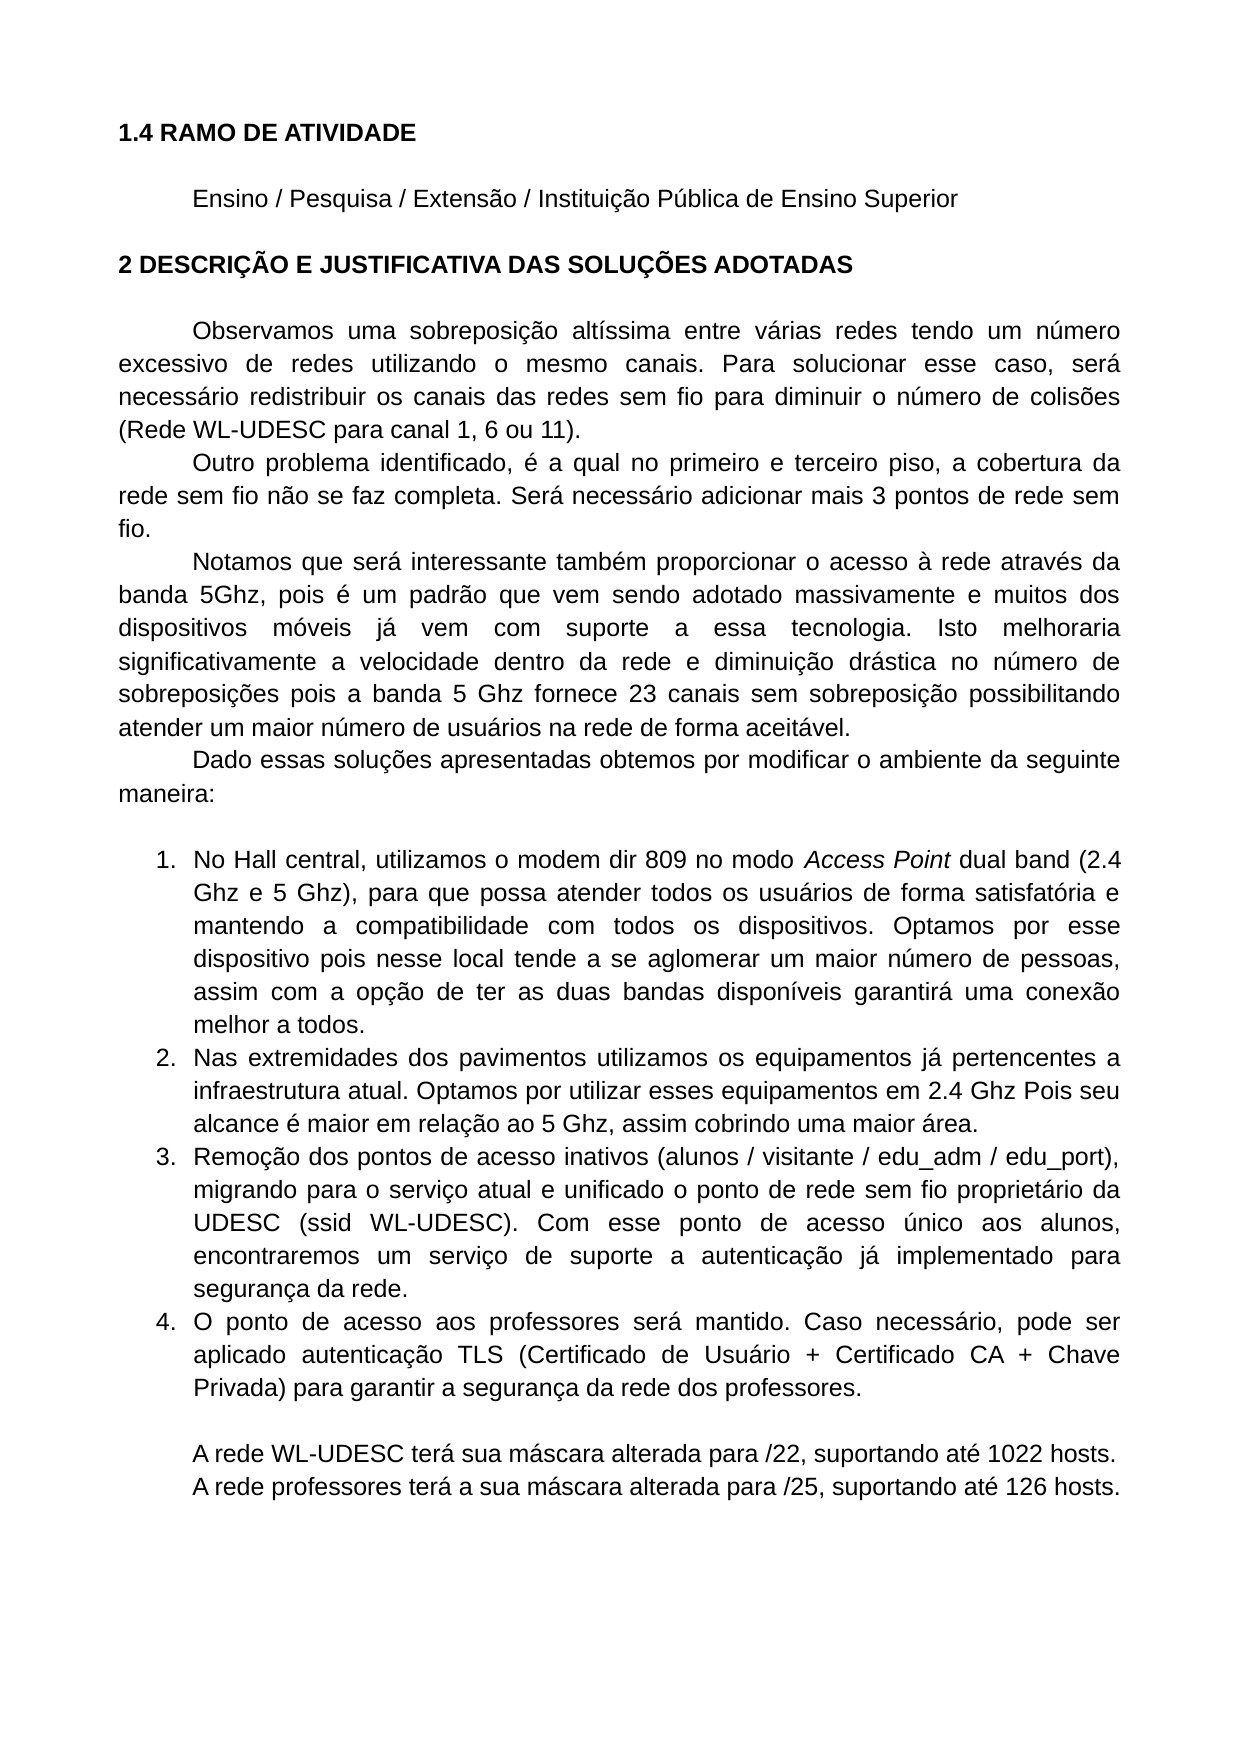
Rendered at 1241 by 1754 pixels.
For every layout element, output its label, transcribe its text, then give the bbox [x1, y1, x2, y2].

text 2 DESCRIÇÃO E JUSTIFICATIVA DAS SOLUÇÕES ADOTADAS [118, 250, 1122, 279]
text A rede professores terá a sua máscara alterada para /25, suportando até 126 hosts. [118, 1472, 1122, 1501]
text Outro problema identificado, é a qual no primeiro e terceiro piso, a cobertura da rede sem fio não se faz completa. Será necessário adicionar mais 3 pontos de rede sem fio. [118, 448, 1122, 543]
list Remoção dos pontos de acesso inativos (alunos / visitante / edu_adm / edu_port), migrando para o serviço atual e unificado o ponto de rede sem fio proprietário da UDESC (ssid WL-UDESC). Com esse ponto de acesso único aos alunos, encontraremos um serviço de suporte a autenticação já implementado para segurança da rede. [156, 1142, 1122, 1303]
text Notamos que será interessante também proporcionar o acesso à rede através da banda 5Ghz, pois é um padrão que vem sendo adotado massivamente e muitos dos dispositivos móveis já vem com suporte a essa tecnologia. Isto melhoraria significativamente a velocidade dentro da rede e diminuição drástica no número de sobreposições pois a banda 5 Ghz fornece 23 canais sem sobreposição possibilitando atender um maior número de usuários na rede de forma aceitável. [118, 547, 1122, 741]
text 1.4 RAMO DE ATIVIDADE [118, 118, 1122, 147]
list O ponto de acesso aos professores será mantido. Caso necessário, pode ser aplicado autenticação TLS (Certificado de Usuário + Certificado CA + Chave Privada) para garantir a segurança da rede dos professores. [156, 1307, 1122, 1402]
text Dado essas soluções apresentadas obtemos por modificar o ambiente da seguinte maneira: [118, 746, 1122, 807]
text A rede WL-UDESC terá sua máscara alterada para /22, suportando até 1022 hosts. [118, 1439, 1122, 1468]
text Ensino / Pesquisa / Extensão / Instituição Pública de Ensino Superior [118, 184, 1122, 213]
list No Hall central, utilizamos o modem dir 809 no modo Access Point dual band (2.4 Ghz e 5 Ghz), para que possa atender todos os usuários de forma satisfatória e mantendo a compatibilidade com todos os dispositivos. Optamos por esse dispositivo pois nesse local tende a se aglomerar um maior número de pessoas, assim com a opção de ter as duas bandas disponíveis garantirá uma conexão melhor a todos. [156, 844, 1122, 1038]
list Nas extremidades dos pavimentos utilizamos os equipamentos já pertencentes a infraestrutura atual. Optamos por utilizar esses equipamentos em 2.4 Ghz Pois seu alcance é maior em relação ao 5 Ghz, assim cobrindo uma maior área. [156, 1043, 1122, 1137]
text Observamos uma sobreposição altíssima entre várias redes tendo um número excessivo de redes utilizando o mesmo canais. Para solucionar esse caso, será necessário redistribuir os canais das redes sem fio para diminuir o número de colisões (Rede WL-UDESC para canal 1, 6 ou 11). [118, 316, 1122, 444]
